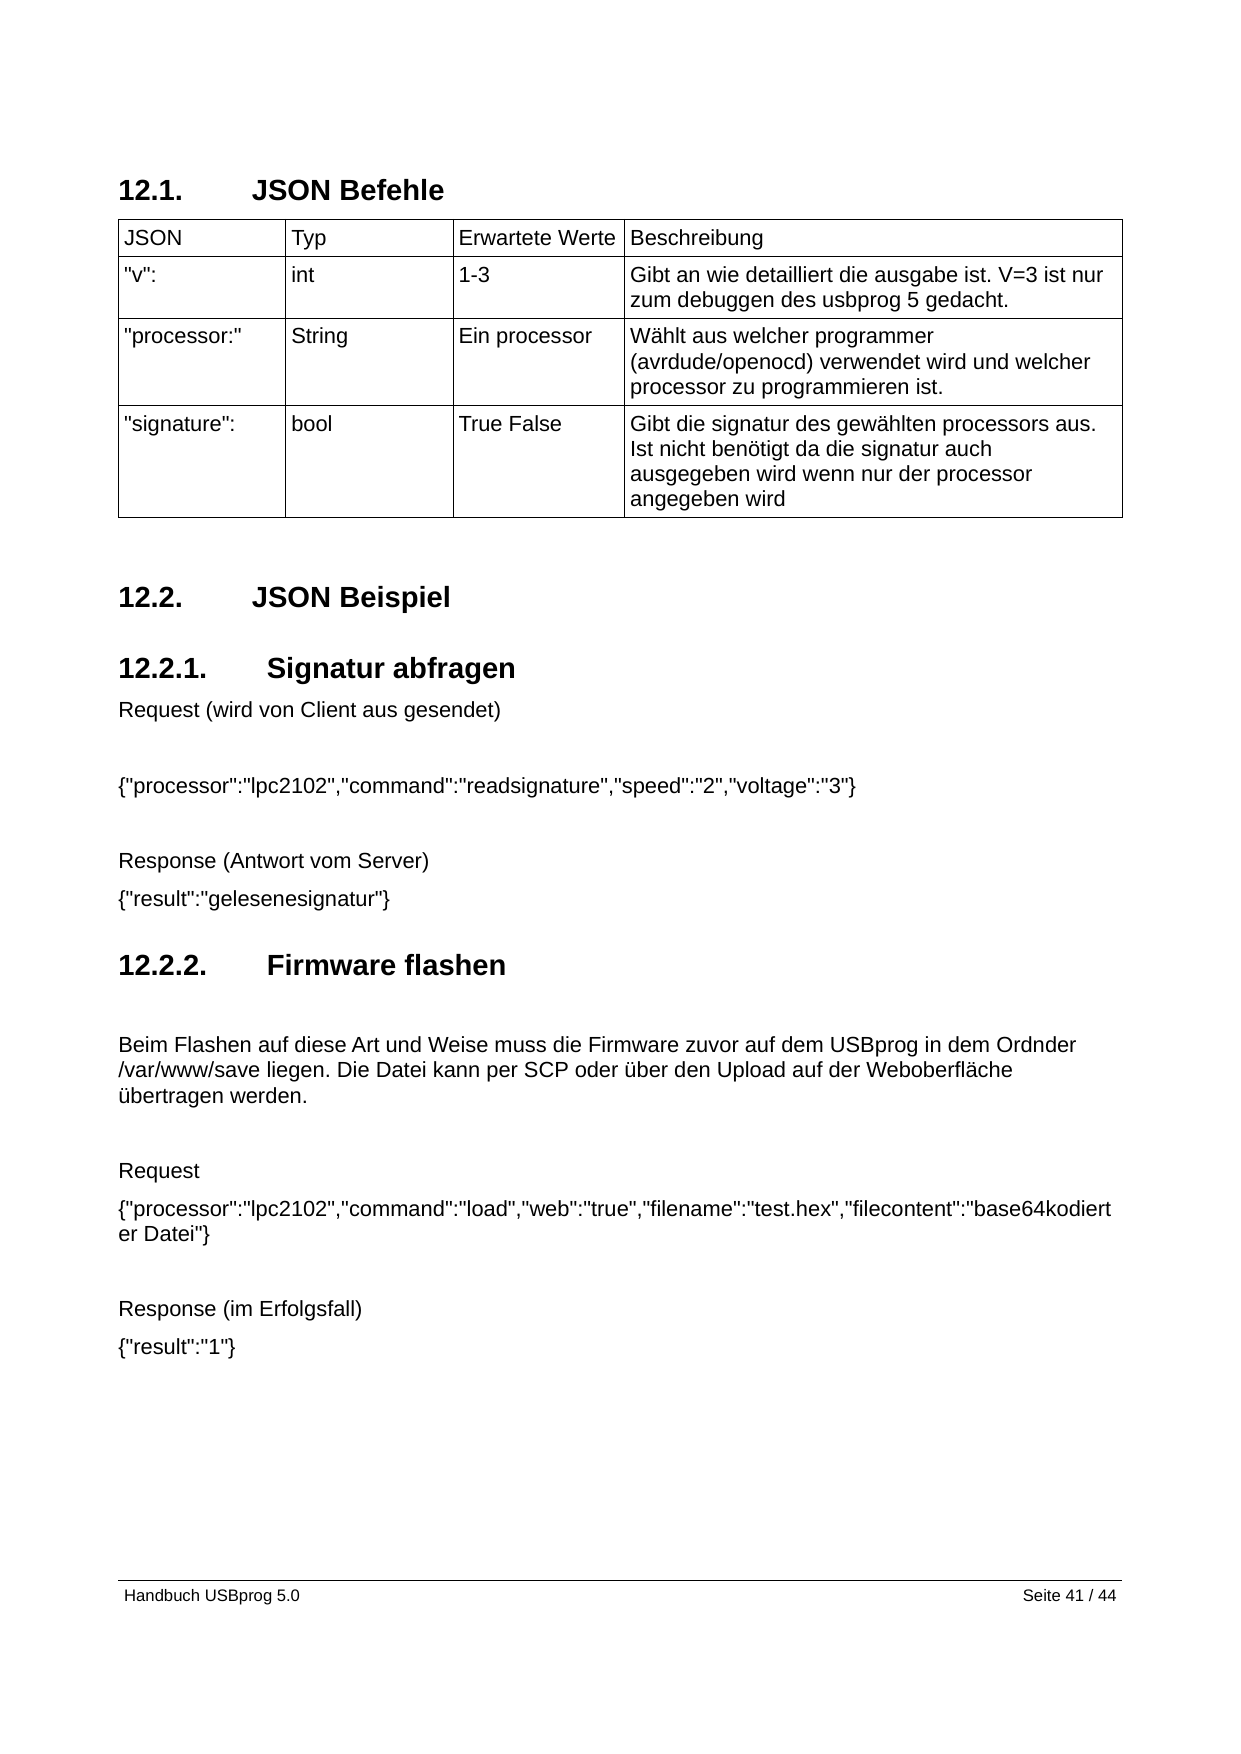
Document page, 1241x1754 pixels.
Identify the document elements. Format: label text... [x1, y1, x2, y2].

text Request (wird von Client aus gesendet) [118, 697, 1122, 722]
table_cell True False [454, 406, 624, 517]
text {"result":"gelesenesignatur"} [118, 886, 1122, 911]
table_header Beschreibung [625, 220, 1122, 256]
table_cell bool [286, 406, 453, 517]
table_cell int [286, 257, 453, 318]
text {"processor":"lpc2102","command":"load","web":"true","filename":"test.hex","filecontent":"base64kodierter Datei"} [118, 1196, 1122, 1246]
table_cell "signature": [119, 406, 285, 517]
table_header Erwartete Werte [454, 220, 624, 256]
table_cell Gibt die signatur des gewählten processors aus. Ist nicht benötigt da die signatur auch ausgegeben wird wenn nur der processor angegeben wird [625, 406, 1122, 517]
table_cell "v": [119, 257, 285, 318]
table_cell "processor:" [119, 319, 285, 405]
subtitle Firmware flashen [118, 948, 1122, 982]
text Response (Antwort vom Server) [118, 848, 1122, 873]
table_cell String [286, 319, 453, 405]
table_cell Gibt an wie detailliert die ausgabe ist. V=3 ist nur zum debuggen des usbprog 5 gedacht. [625, 257, 1122, 318]
subtitle JSON Befehle [118, 173, 1122, 206]
text {"result":"1"} [118, 1334, 1122, 1359]
table_cell Ein processor [454, 319, 624, 405]
subtitle Signatur abfragen [118, 651, 1122, 684]
text Beim Flashen auf diese Art und Weise muss die Firmware zuvor auf dem USBprog in dem Ordnder /var/www/save liegen. Die Datei kann per SCP oder über den Upload auf der Weboberfläche übertragen werden. [118, 1032, 1122, 1108]
text Response (im Erfolgsfall) [118, 1296, 1122, 1321]
table_header JSON [119, 220, 285, 256]
table_cell Wählt aus welcher programmer (avrdude/openocd) verwendet wird und welcher processor zu programmieren ist. [625, 319, 1122, 405]
text Request [118, 1158, 1122, 1183]
text {"processor":"lpc2102","command":"readsignature","speed":"2","voltage":"3"} [118, 772, 1122, 798]
subtitle JSON Beispiel [118, 580, 1122, 613]
table_header Typ [286, 220, 453, 256]
table_cell 1-3 [454, 257, 624, 318]
